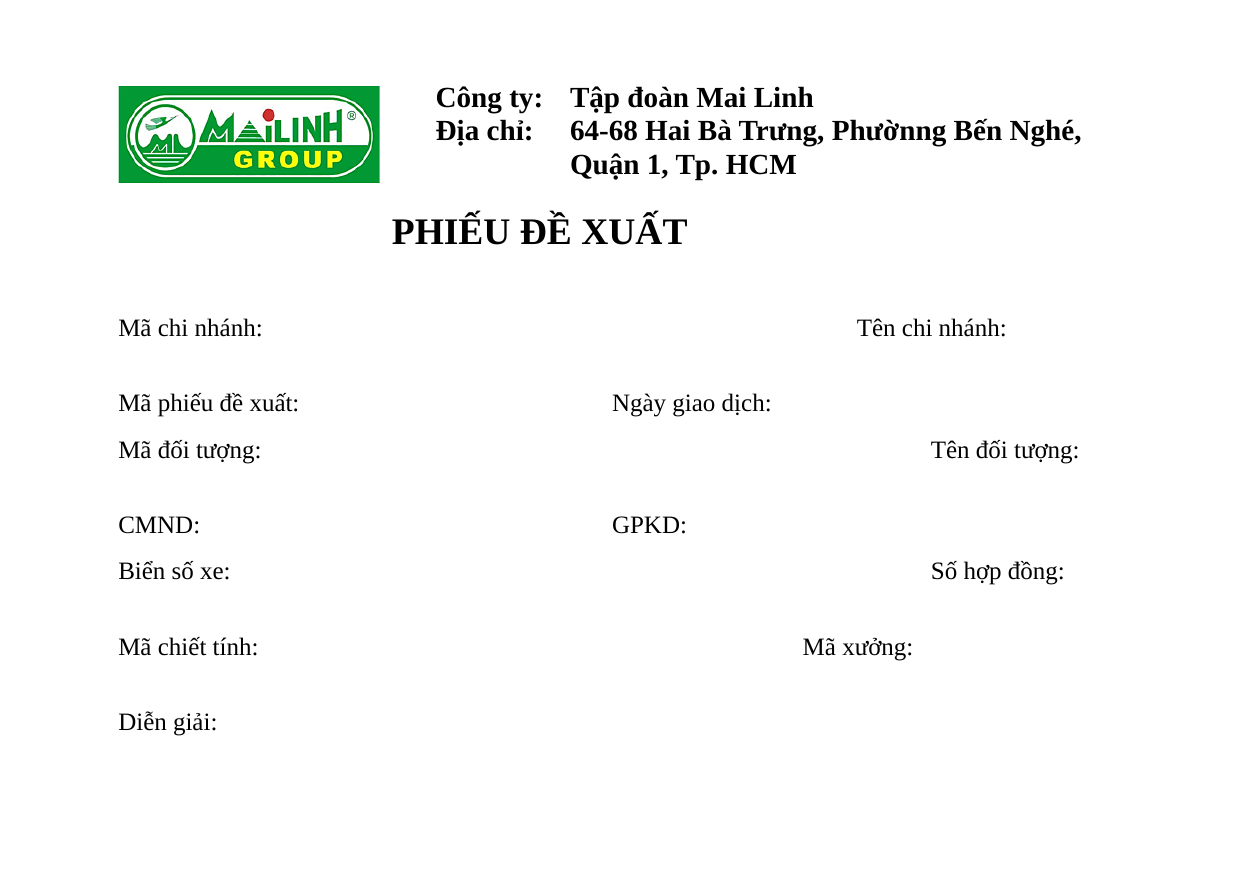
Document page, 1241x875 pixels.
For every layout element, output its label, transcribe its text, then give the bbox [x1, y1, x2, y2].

text Địa chỉ: 64-68 Hai Bà Trưng, Phườnng Bến Nghé, Quận 1, Tp. HCM [380, 113, 1122, 180]
text Mã chiết tính: <o.ma_bang_chiettinh_chiphi_sua> Mã xưởng: <o.ma_xuong_id and o.ma_xuong_id.code or ''> [118, 632, 1122, 689]
text Mã chi nhánh: <o.chinhanh_id and o.chinhanh_id.code or ''> Tên chi nhánh: <o.chinhanh_id and o.chinhanh_id.name or ''> [118, 313, 1122, 371]
text Mã phiếu đề xuất: <o.name> Ngày giao dịch: <get_ngay()> [118, 388, 1122, 417]
text Mã đối tượng: <o.partner_id and o.partner_id.ma_doi_tuong or ''> Tên đối tượng: <o.partner_id and o.partner_id.name or ''> [118, 435, 1122, 492]
text CMND: <o.cmnd> GPKD: <o.giayphep_kinhdoanh> [118, 510, 1122, 539]
picture [118, 86, 380, 183]
text Diễn giải: <get_diengiai()> [118, 707, 1122, 736]
text Biển số xe: <o.bien_so_xe_id and o.bien_so_xe_id.name or ''> Số hợp đồng: <o.so_hop_dong> [118, 556, 1122, 614]
text PHIẾU ĐỀ XUẤT <get_loai()> <get_title(o.mlg_type)> [118, 209, 1122, 295]
text Công ty: Tập đoàn Mai Linh [118, 80, 1122, 113]
